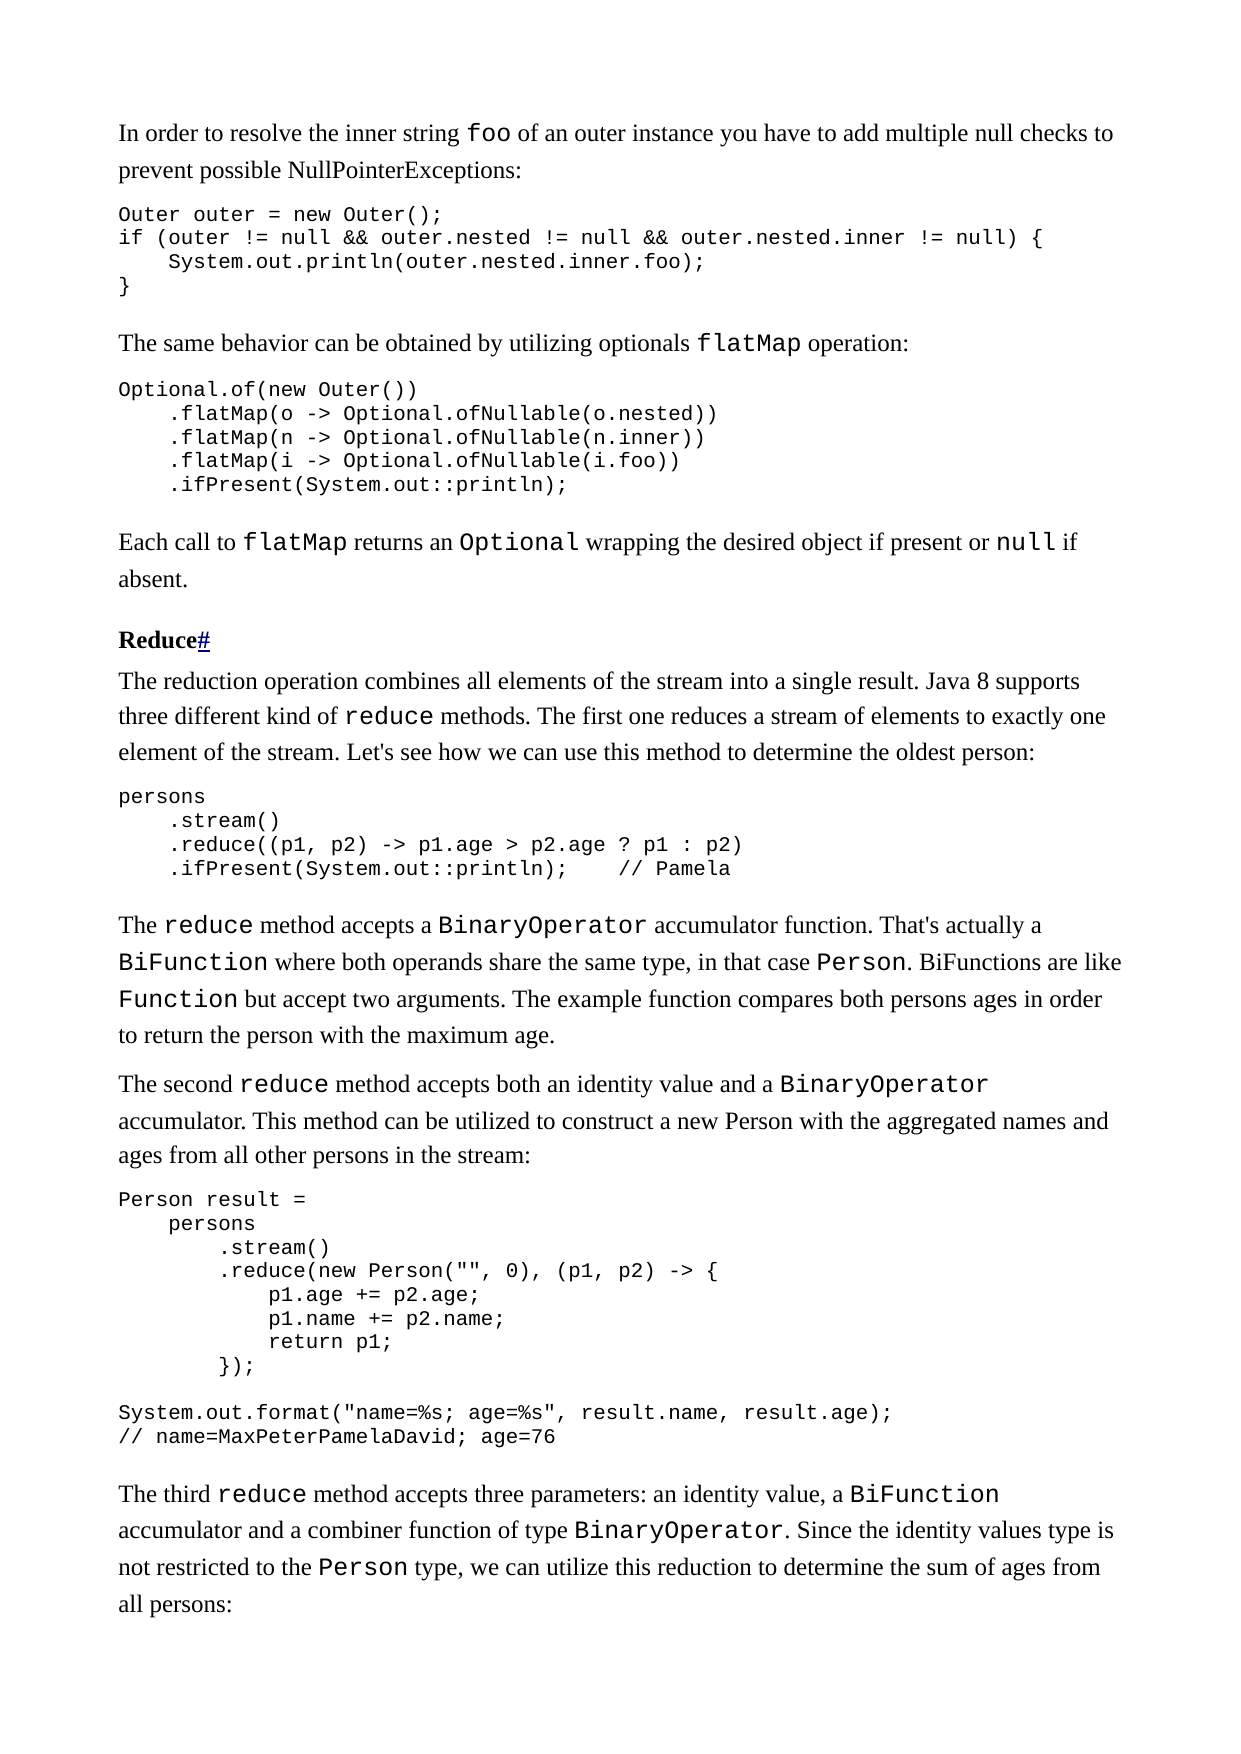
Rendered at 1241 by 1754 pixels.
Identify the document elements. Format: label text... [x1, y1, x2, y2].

text .flatMap(n -> Optional.ofNullable(n.inner)) [118, 427, 1122, 450]
text if (outer != null && outer.nested != null && outer.nested.inner != null) { [118, 227, 1122, 251]
text .reduce((p1, p2) -> p1.age > p2.age ? p1 : p2) [118, 834, 1122, 857]
text p1.name += p2.name; [118, 1308, 1122, 1331]
text The second reduce method accepts both an identity value and a BinaryOperator accumulator. This method can be utilized to construct a new Person with the aggregated names and ages from all other persons in the stream: [118, 1069, 1122, 1169]
text persons [118, 787, 1122, 810]
text Outer outer = new Outer(); [118, 204, 1122, 227]
text The reduction operation combines all elements of the stream into a single result. Java 8 supports three different kind of reduce methods. The first one reduces a stream of elements to exactly one element of the stream. Let's see how we can use this method to determine the oldest person: [118, 666, 1122, 766]
text The third reduce method accepts three parameters: an identity value, a BiFunction accumulator and a combiner function of type BinaryOperator. Since the identity values type is not restricted to the Person type, we can utilize this reduction to determine the sum of ages from all persons: [118, 1479, 1122, 1617]
text } [118, 275, 1122, 298]
text // name=MaxPeterPamelaDavid; age=76 [118, 1426, 1122, 1449]
text .stream() [118, 1237, 1122, 1260]
text .stream() [118, 810, 1122, 834]
text .reduce(new Person("", 0), (p1, p2) -> { [118, 1260, 1122, 1284]
text .flatMap(i -> Optional.ofNullable(i.foo)) [118, 450, 1122, 474]
text persons [118, 1213, 1122, 1237]
text System.out.println(outer.nested.inner.foo); [118, 251, 1122, 275]
text In order to resolve the inner string foo of an outer instance you have to add multiple null checks to prevent possible NullPointerExceptions: [118, 118, 1122, 183]
text .flatMap(o -> Optional.ofNullable(o.nested)) [118, 403, 1122, 427]
text .ifPresent(System.out::println); [118, 474, 1122, 498]
text p1.age += p2.age; [118, 1284, 1122, 1308]
text The reduce method accepts a BinaryOperator accumulator function. That's actually a BiFunction where both operands share the same type, in that case Person. BiFunctions are like Function but accept two arguments. The example function compares both persons ages in order to return the person with the maximum age. [118, 911, 1122, 1049]
text The same behavior can be obtained by utilizing optionals flatMap operation: [118, 328, 1122, 359]
text return p1; [118, 1331, 1122, 1355]
text System.out.format("name=%s; age=%s", result.name, result.age); [118, 1402, 1122, 1426]
subtitle Reduce# [118, 625, 1122, 654]
text }); [118, 1355, 1122, 1379]
text .ifPresent(System.out::println); // Pamela [118, 857, 1122, 881]
text Person result = [118, 1189, 1122, 1213]
text Each call to flatMap returns an Optional wrapping the desired object if present or null if absent. [118, 527, 1122, 592]
text Optional.of(new Outer()) [118, 379, 1122, 403]
